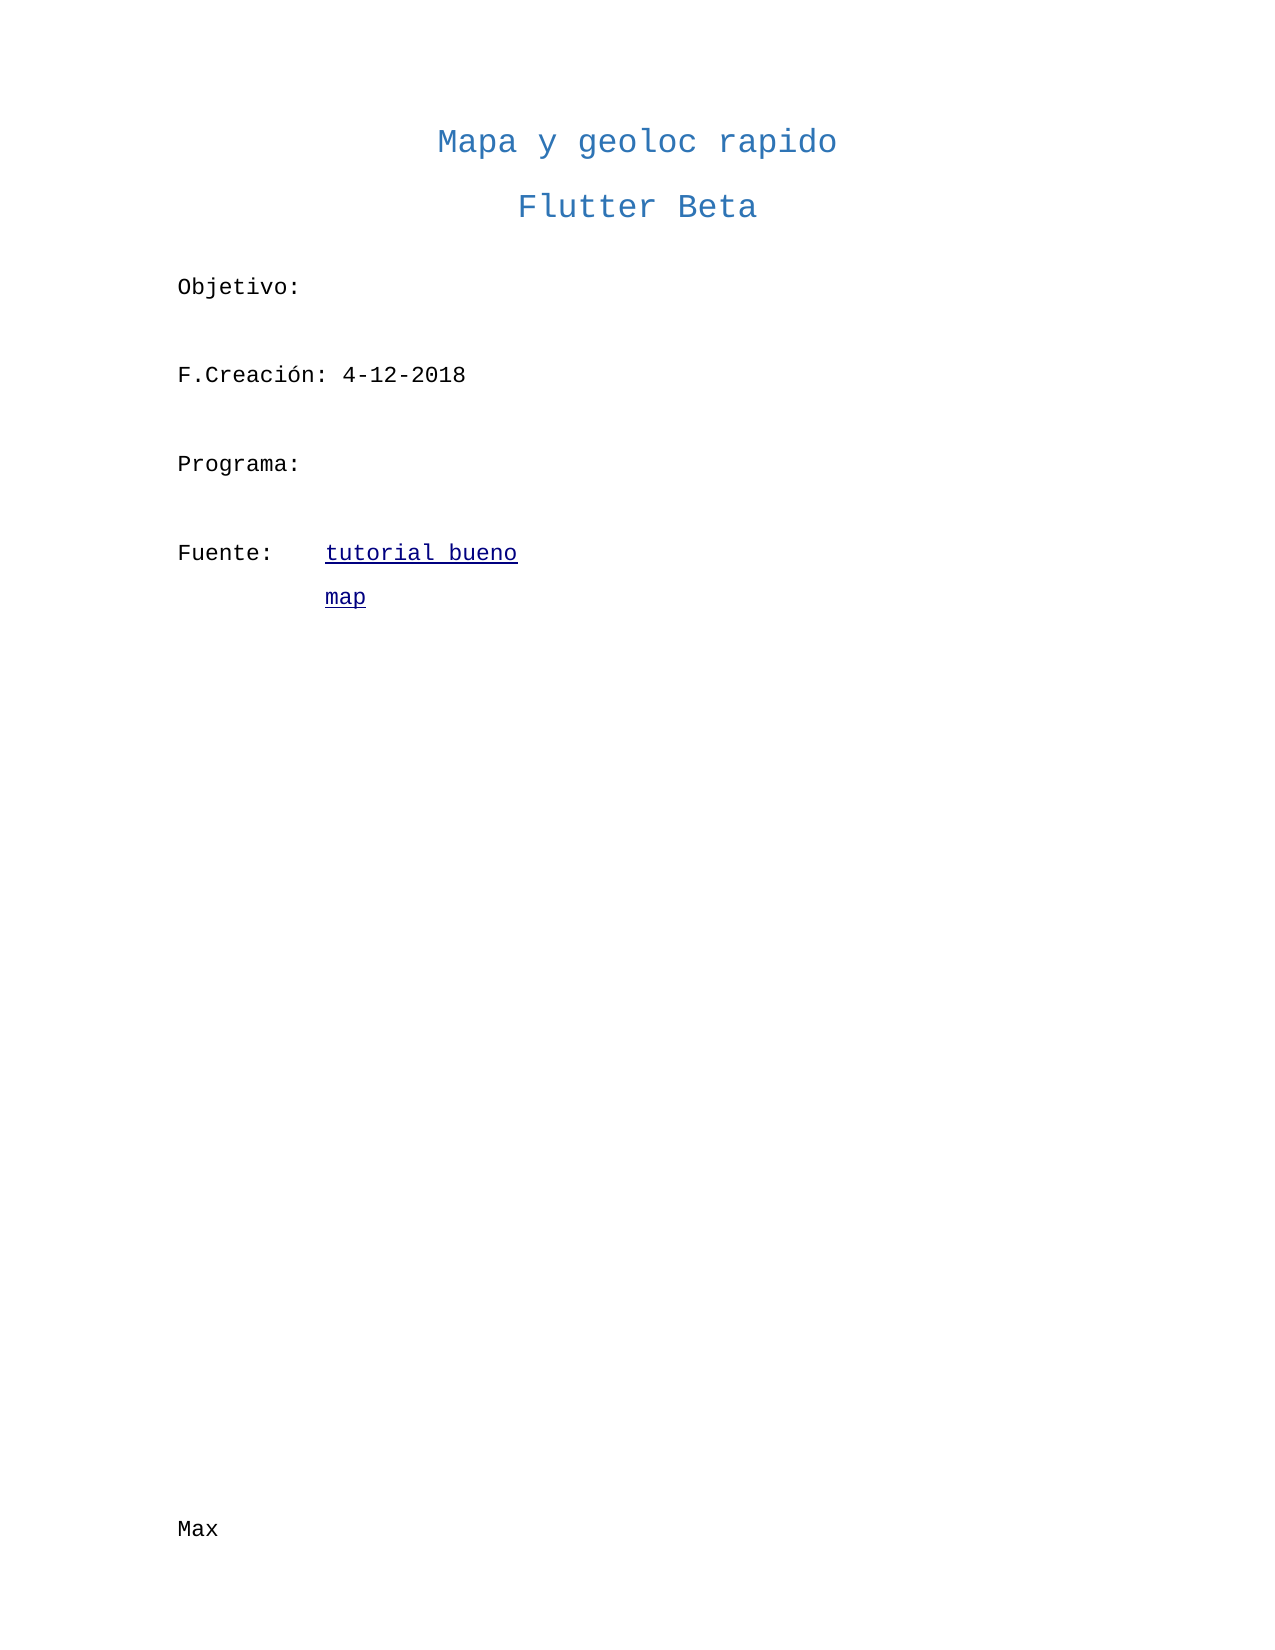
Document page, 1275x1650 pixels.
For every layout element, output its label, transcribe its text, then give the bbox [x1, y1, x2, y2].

text F.Creación: 4-12-2018 [177, 364, 1098, 390]
text Programa: [177, 452, 1098, 478]
subtitle Flutter Beta [177, 190, 1098, 228]
text map [177, 586, 1098, 612]
text Max [177, 1517, 1098, 1543]
text Fuente: tutorial bueno [177, 541, 1098, 567]
text Objetivo: [177, 275, 1098, 301]
subtitle Mapa y geoloc rapido [177, 125, 1098, 163]
